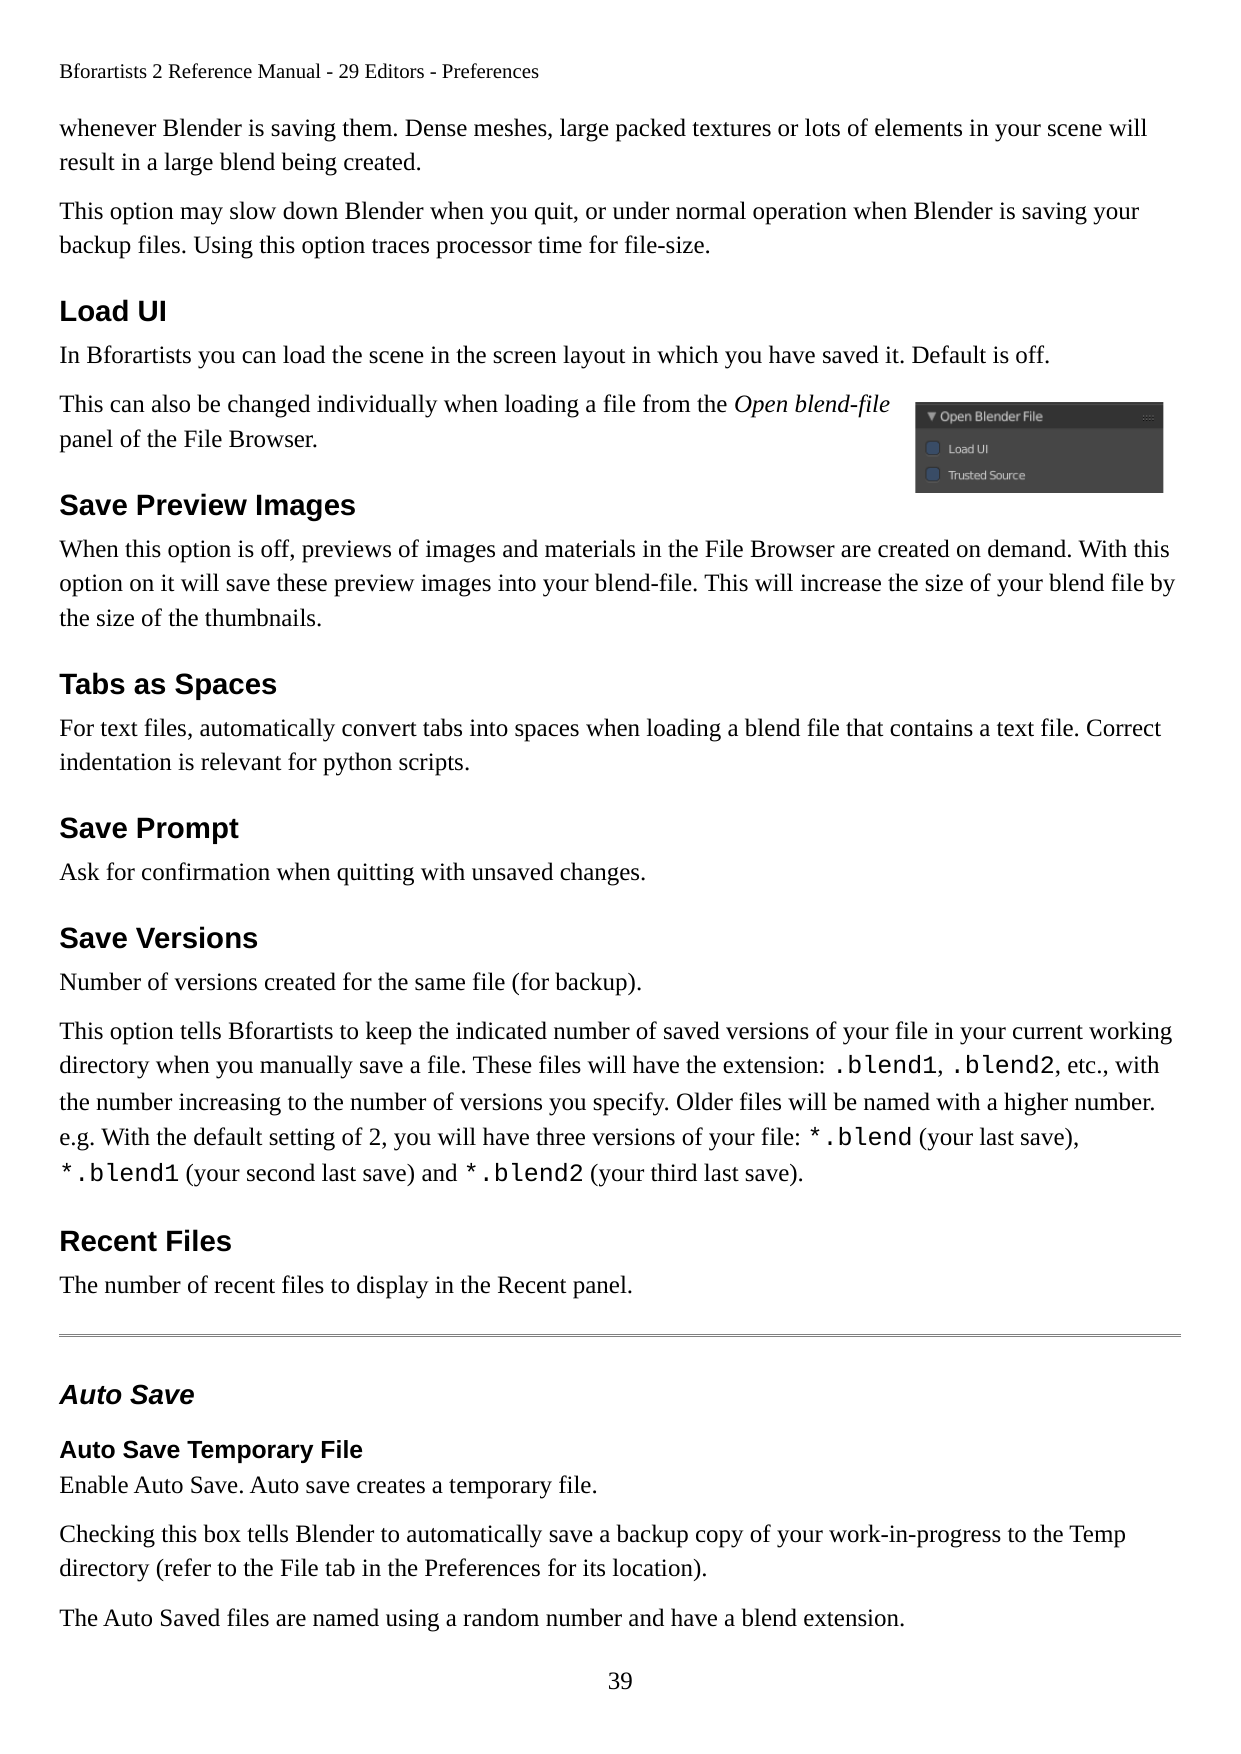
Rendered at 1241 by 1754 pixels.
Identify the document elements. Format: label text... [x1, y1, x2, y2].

text The number of recent files to display in the Recent panel. [59, 1271, 1181, 1299]
text Checking this box tells Blender to automatically save a backup copy of your work-in-progress to the Temp directory (refer to the File tab in the Preferences for its location). [59, 1519, 1181, 1582]
text For text files, automatically convert tabs into spaces when loading a blend file that contains a text file. Correct indentation is relevant for python scripts. [59, 713, 1181, 776]
text Ask for confirmation when quitting with unsaved changes. [59, 857, 1181, 886]
subtitle Load UI [59, 294, 1181, 328]
subtitle Save Prompt [59, 811, 1181, 845]
text This option tells Bforartists to keep the indicated number of saved versions of your file in your current working directory when you manually save a file. These files will have the extension: .blend1, .blend2, etc., with the number increasing to the number of versions you specify. Older files will be named with a higher number. e.g. With the default setting of 2, you will have three versions of your file: *.blend (your last save), *.blend1 (your second last save) and *.blend2 (your third last save). [59, 1016, 1181, 1189]
text whenever Blender is saving them. Dense meshes, large packed textures or lots of elements in your scene will result in a large blend being created. [59, 113, 1181, 176]
subtitle Auto Save [59, 1378, 1181, 1410]
picture [915, 402, 1164, 493]
text In Bforartists you can load the scene in the screen layout in which you have saved it. Default is off. [59, 341, 1181, 369]
text Enable Auto Save. Auto save creates a temporary file. [59, 1470, 1181, 1499]
subtitle Recent Files [59, 1224, 1181, 1258]
text When this option is off, previews of images and materials in the File Browser are created on demand. With this option on it will save these preview images into your blend-file. This will increase the size of your blend file by the size of the thumbnails. [59, 534, 1181, 632]
text The Auto Saved files are named using a random number and have a blend extension. [59, 1603, 1181, 1631]
text Number of versions created for the same file (for backup). [59, 967, 1181, 996]
text This can also be changed individually when loading a file from the Open blend-file panel of the File Browser. [59, 389, 1181, 453]
subtitle Save Preview Images [59, 488, 1181, 521]
text This option may slow down Blender when you quit, or under normal operation when Blender is saving your backup files. Using this option traces processor time for file-size. [59, 196, 1181, 259]
subtitle Tabs as Spaces [59, 667, 1181, 700]
subtitle Save Versions [59, 921, 1181, 954]
subtitle Auto Save Temporary File [59, 1435, 1181, 1464]
